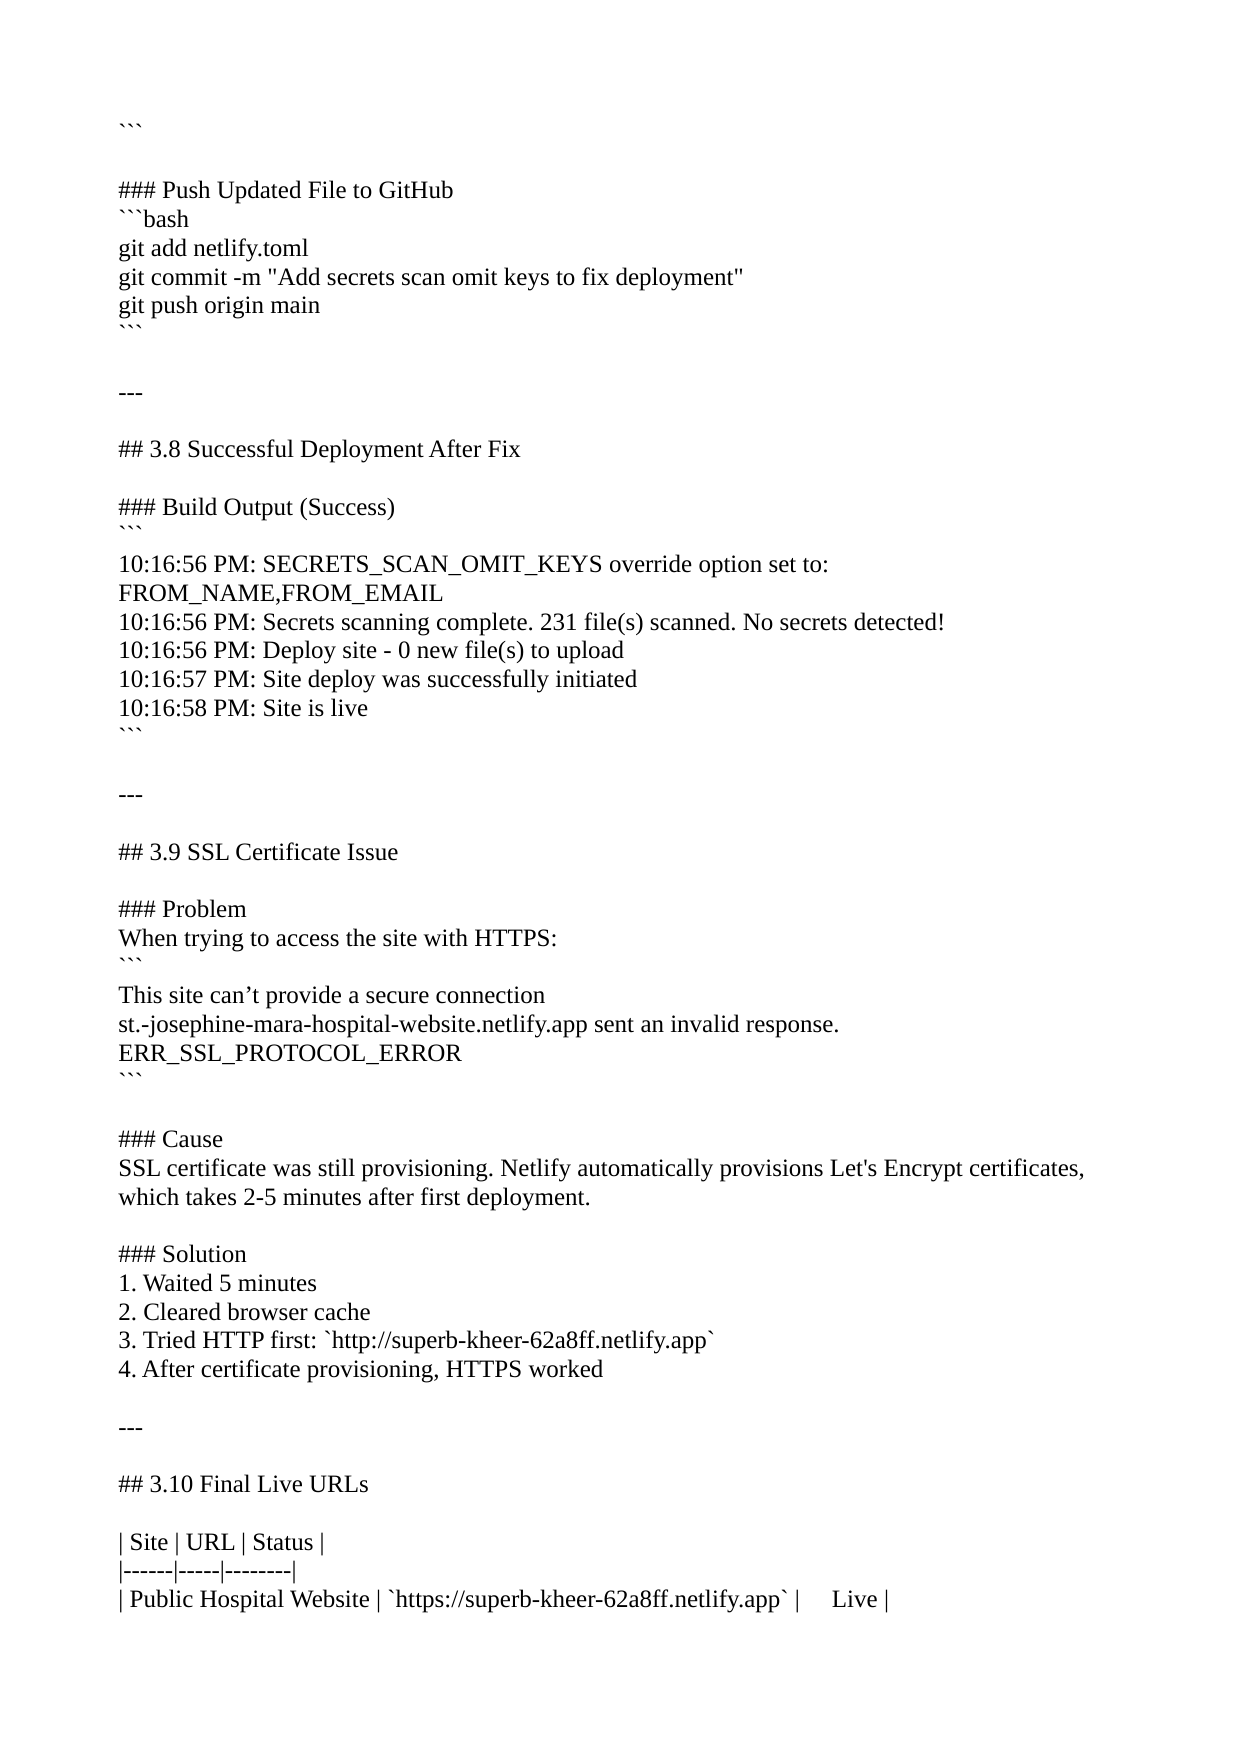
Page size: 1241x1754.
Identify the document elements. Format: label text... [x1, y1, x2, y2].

text 3. Tried HTTP first: `http://superb-kheer-62a8ff.netlify.app` [118, 1326, 1122, 1354]
text ```bash [118, 204, 1122, 233]
text ### Cause [118, 1124, 1122, 1153]
text --- [118, 1412, 1122, 1441]
text |------|-----|--------| [118, 1556, 1122, 1584]
text ## 3.10 Final Live URLs [118, 1469, 1122, 1498]
text --- [118, 377, 1122, 406]
text When trying to access the site with HTTPS: [118, 923, 1122, 952]
text ERR_SSL_PROTOCOL_ERROR [118, 1038, 1122, 1067]
text --- [118, 779, 1122, 808]
text ``` [118, 118, 1122, 147]
text SSL certificate was still provisioning. Netlify automatically provisions Let's Encrypt certificates, which takes 2-5 minutes after first deployment. [118, 1153, 1122, 1211]
text ``` [118, 1067, 1122, 1096]
text ### Solution [118, 1239, 1122, 1268]
text 10:16:57 PM: Site deploy was successfully initiated [118, 664, 1122, 693]
text 10:16:56 PM: Deploy site - 0 new file(s) to upload [118, 636, 1122, 664]
text 10:16:56 PM: SECRETS_SCAN_OMIT_KEYS override option set to: FROM_NAME,FROM_EMAIL [118, 549, 1122, 607]
text | Public Hospital Website | `https://superb-kheer-62a8ff.netlify.app` | ✅ Live | [118, 1584, 1122, 1613]
text ### Problem [118, 894, 1122, 923]
text ``` [118, 521, 1122, 549]
text 10:16:58 PM: Site is live ✨ [118, 693, 1122, 722]
text ### Build Output (Success) [118, 492, 1122, 521]
text ## 3.8 Successful Deployment After Fix [118, 434, 1122, 463]
text This site can’t provide a secure connection [118, 981, 1122, 1009]
text git push origin main [118, 291, 1122, 319]
text ## 3.9 SSL Certificate Issue [118, 837, 1122, 866]
text 2. Cleared browser cache [118, 1297, 1122, 1326]
text ``` [118, 319, 1122, 348]
text git commit -m "Add secrets scan omit keys to fix deployment" [118, 262, 1122, 291]
text 10:16:56 PM: Secrets scanning complete. 231 file(s) scanned. No secrets detected! [118, 607, 1122, 636]
text | Site | URL | Status | [118, 1527, 1122, 1556]
text ``` [118, 722, 1122, 751]
text 4. After certificate provisioning, HTTPS worked [118, 1354, 1122, 1383]
text git add netlify.toml [118, 233, 1122, 262]
text st.-josephine-mara-hospital-website.netlify.app sent an invalid response. [118, 1009, 1122, 1038]
text ``` [118, 952, 1122, 981]
text ### Push Updated File to GitHub [118, 176, 1122, 204]
text 1. Waited 5 minutes [118, 1268, 1122, 1297]
